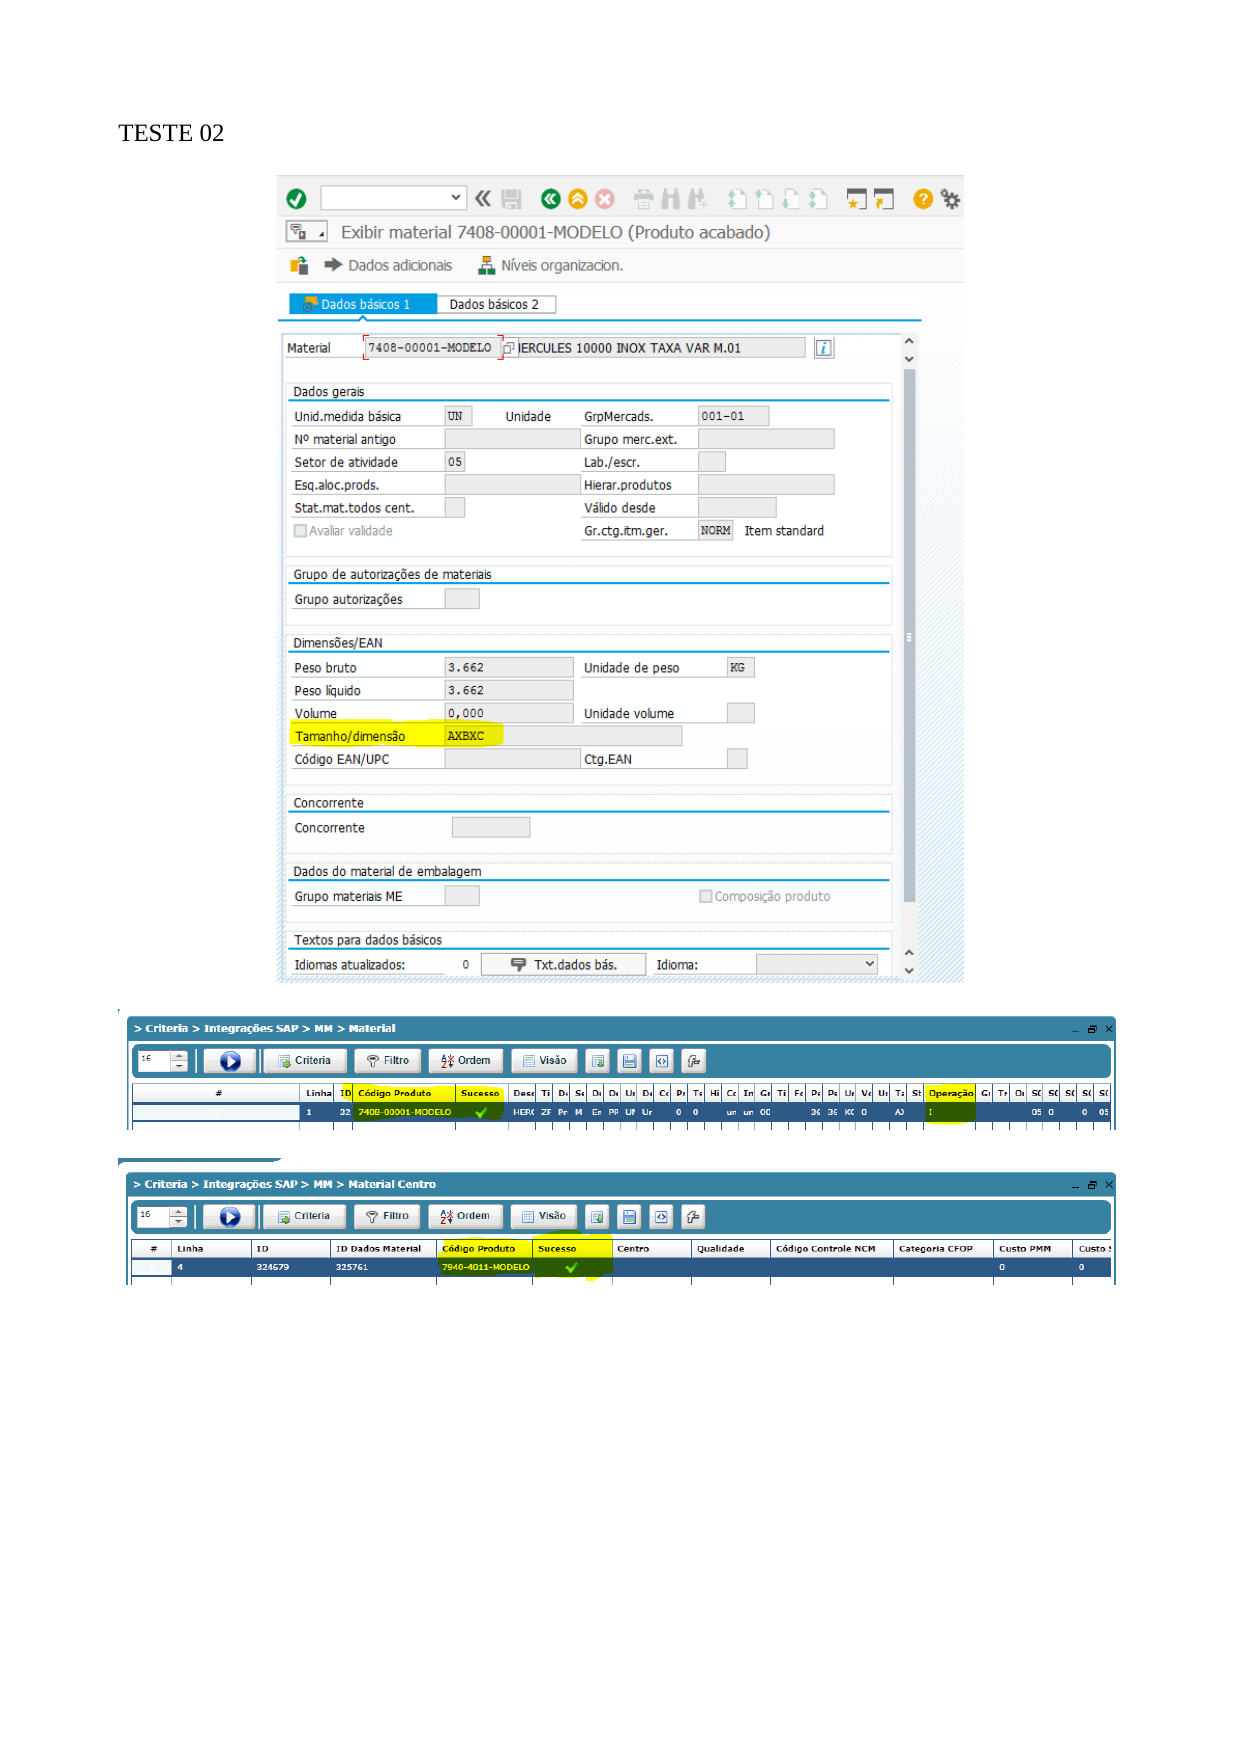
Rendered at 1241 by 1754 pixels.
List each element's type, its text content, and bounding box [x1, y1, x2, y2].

text TESTE 02 [118, 118, 1122, 147]
picture [118, 1009, 1123, 1130]
picture [276, 175, 964, 983]
picture [118, 1158, 1123, 1285]
